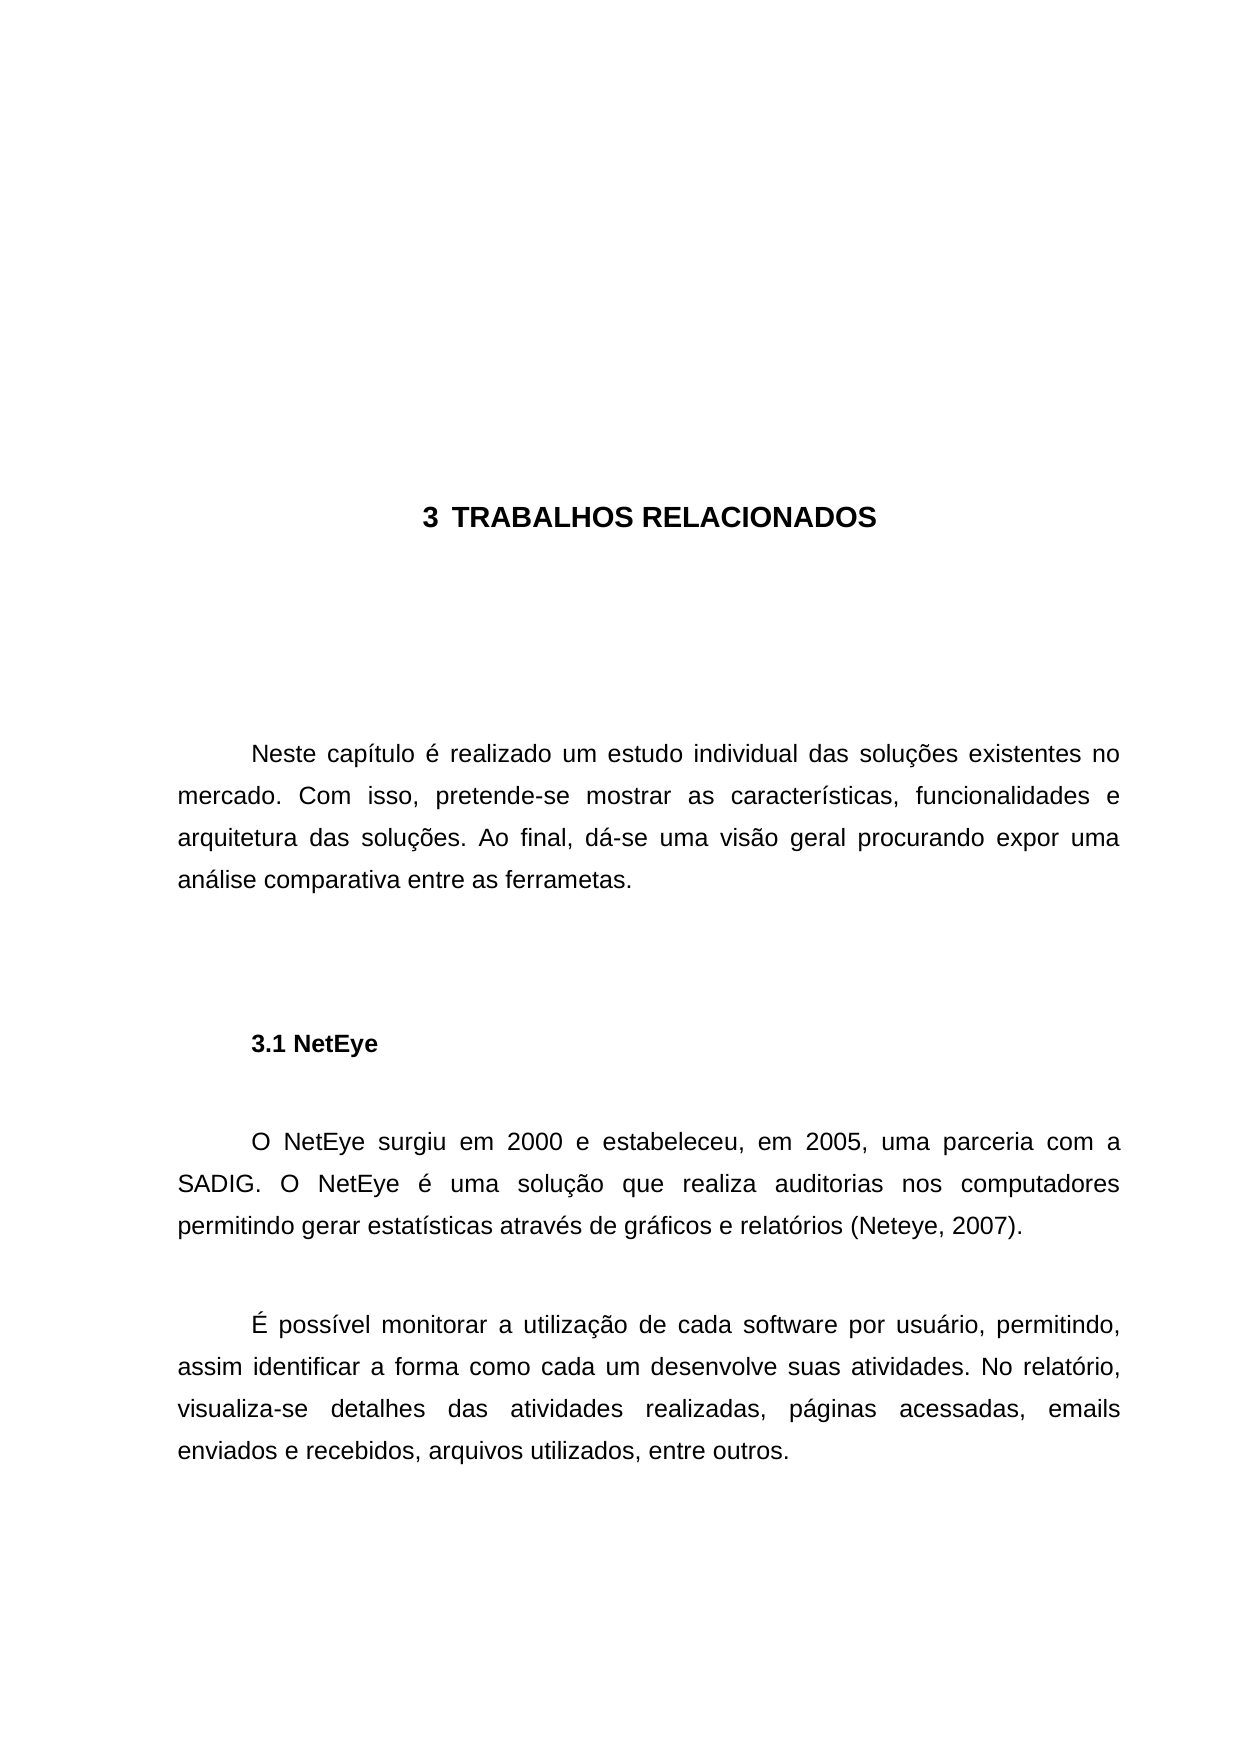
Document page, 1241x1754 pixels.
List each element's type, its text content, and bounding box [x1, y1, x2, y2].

subtitle TRABALHOS RELACIONADOS [177, 501, 1122, 533]
text Neste capítulo é realizado um estudo individual das soluções existentes no mercado. Com isso, pretende-se mostrar as características, funcionalidades e arquitetura das soluções. Ao final, dá-se uma visão geral procurando expor uma análise comparativa entre as ferrametas. [177, 740, 1122, 894]
subtitle NetEye [251, 1029, 1122, 1057]
text É possível monitorar a utilização de cada software por usuário, permitindo, assim identificar a forma como cada um desenvolve suas atividades. No relatório, visualiza-se detalhes das atividades realizadas, páginas acessadas, emails enviados e recebidos, arquivos utilizados, entre outros. [177, 1311, 1122, 1465]
text O NetEye surgiu em 2000 e estabeleceu, em 2005, uma parceria com a SADIG. O NetEye é uma solução que realiza auditorias nos computadores permitindo gerar estatísticas através de gráficos e relatórios (Neteye, 2007). [177, 1128, 1122, 1240]
